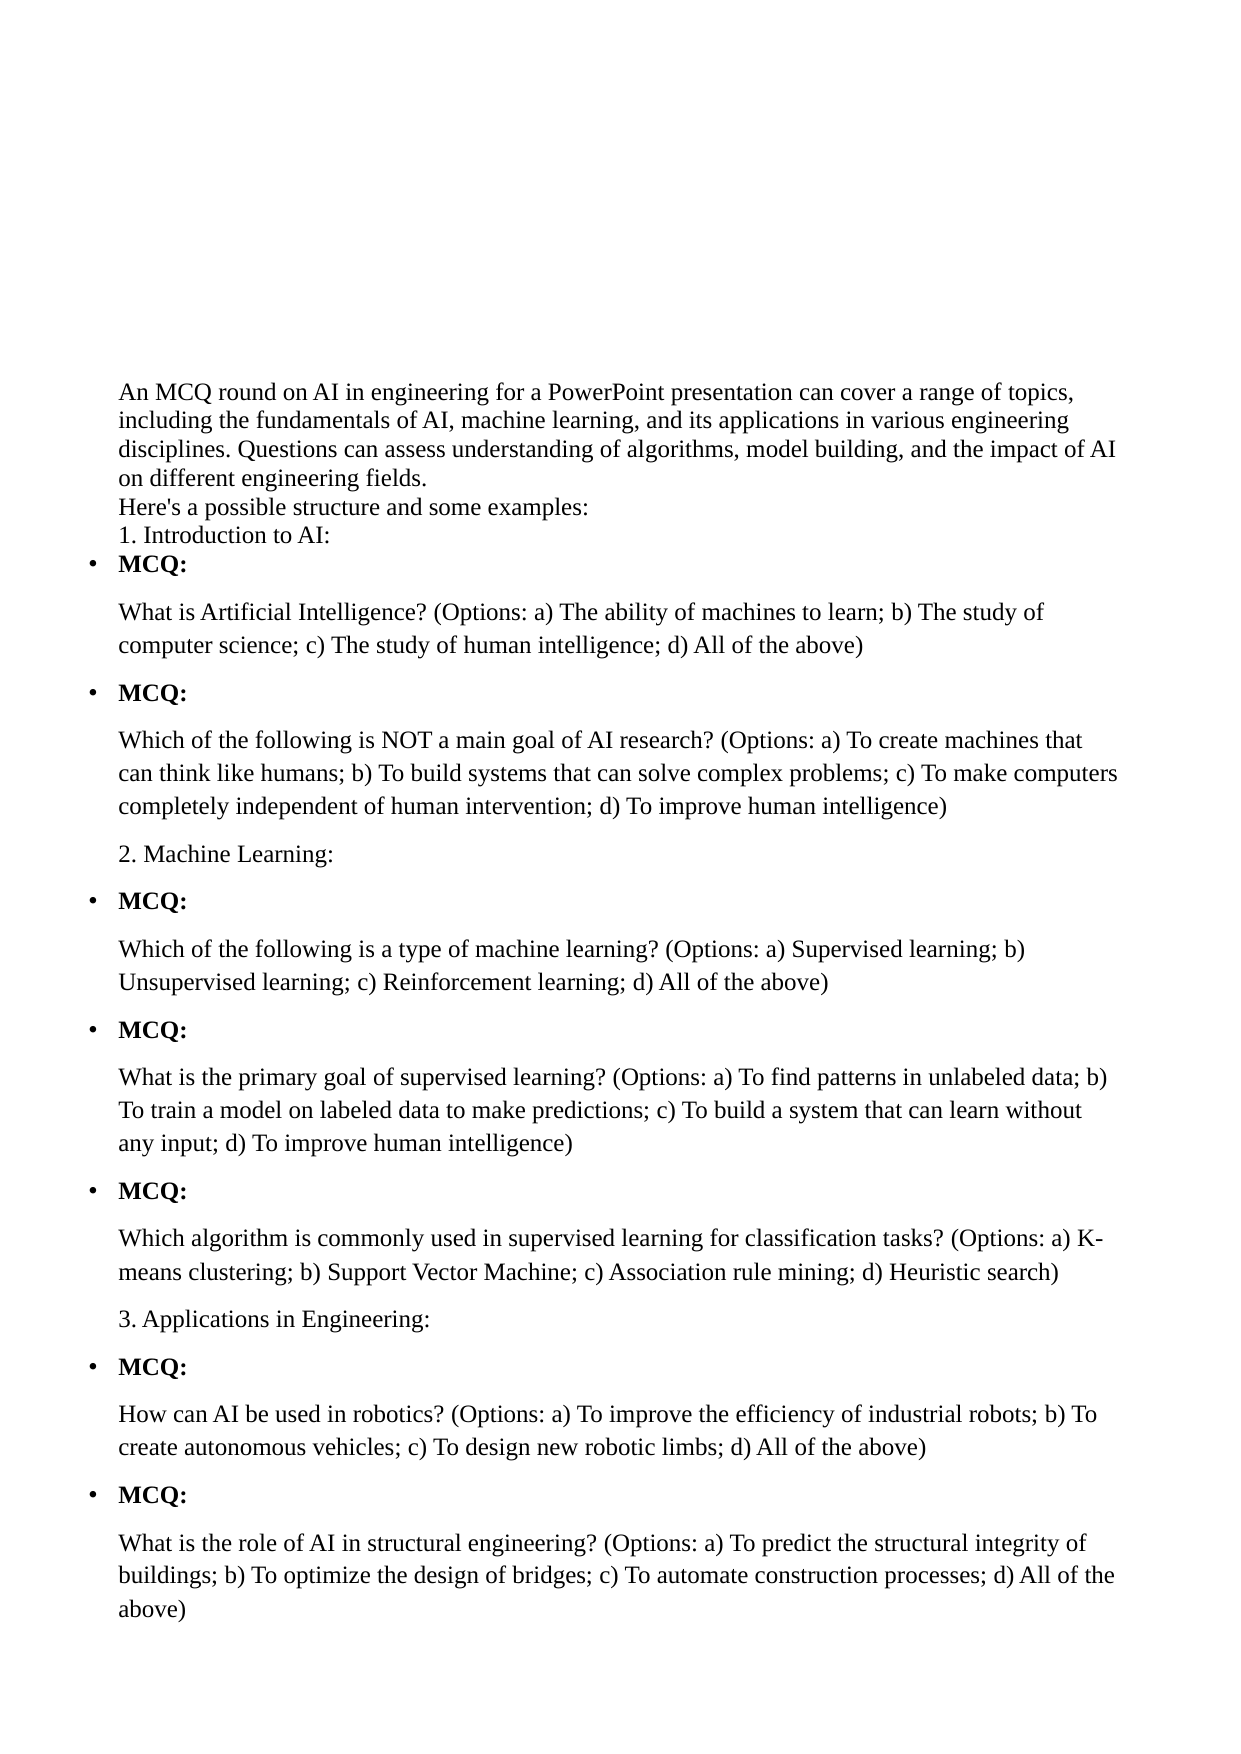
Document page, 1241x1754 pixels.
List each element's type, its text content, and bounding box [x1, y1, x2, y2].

list What is the primary goal of supervised learning? (Options: a) To find patterns in unlabeled data; b) To train a model on labeled data to make predictions; c) To build a system that can learn without any input; d) To improve human intelligence) [118, 1062, 1122, 1157]
text 2. Machine Learning: [118, 839, 1122, 868]
text Here's a possible structure and some examples: [118, 492, 1122, 521]
list MCQ: [118, 549, 1122, 578]
list MCQ: [118, 1176, 1122, 1205]
list MCQ: [118, 678, 1122, 706]
list How can AI be used in robotics? (Options: a) To improve the efficiency of industrial robots; b) To create autonomous vehicles; c) To design new robotic limbs; d) All of the above) [118, 1399, 1122, 1461]
text An MCQ round on AI in engineering for a PowerPoint presentation can cover a range of topics, including the fundamentals of AI, machine learning, and its applications in various engineering disciplines. Questions can assess understanding of algorithms, model building, and the impact of AI on different engineering fields. [118, 377, 1122, 492]
list MCQ: [118, 886, 1122, 915]
list MCQ: [118, 1352, 1122, 1381]
list Which of the following is a type of machine learning? (Options: a) Supervised learning; b) Unsupervised learning; c) Reinforcement learning; d) All of the above) [118, 934, 1122, 996]
list MCQ: [118, 1480, 1122, 1509]
list Which of the following is NOT a main goal of AI research? (Options: a) To create machines that can think like humans; b) To build systems that can solve complex problems; c) To make computers completely independent of human intervention; d) To improve human intelligence) [118, 725, 1122, 820]
text 3. Applications in Engineering: [118, 1304, 1122, 1333]
list What is the role of AI in structural engineering? (Options: a) To predict the structural integrity of buildings; b) To optimize the design of bridges; c) To automate construction processes; d) All of the above) [118, 1528, 1122, 1622]
list What is Artificial Intelligence? (Options: a) The ability of machines to learn; b) The study of computer science; c) The study of human intelligence; d) All of the above) [118, 597, 1122, 659]
text 1. Introduction to AI: [118, 521, 1122, 549]
list MCQ: [118, 1015, 1122, 1043]
list Which algorithm is commonly used in supervised learning for classification tasks? (Options: a) K-means clustering; b) Support Vector Machine; c) Association rule mining; d) Heuristic search) [118, 1223, 1122, 1285]
